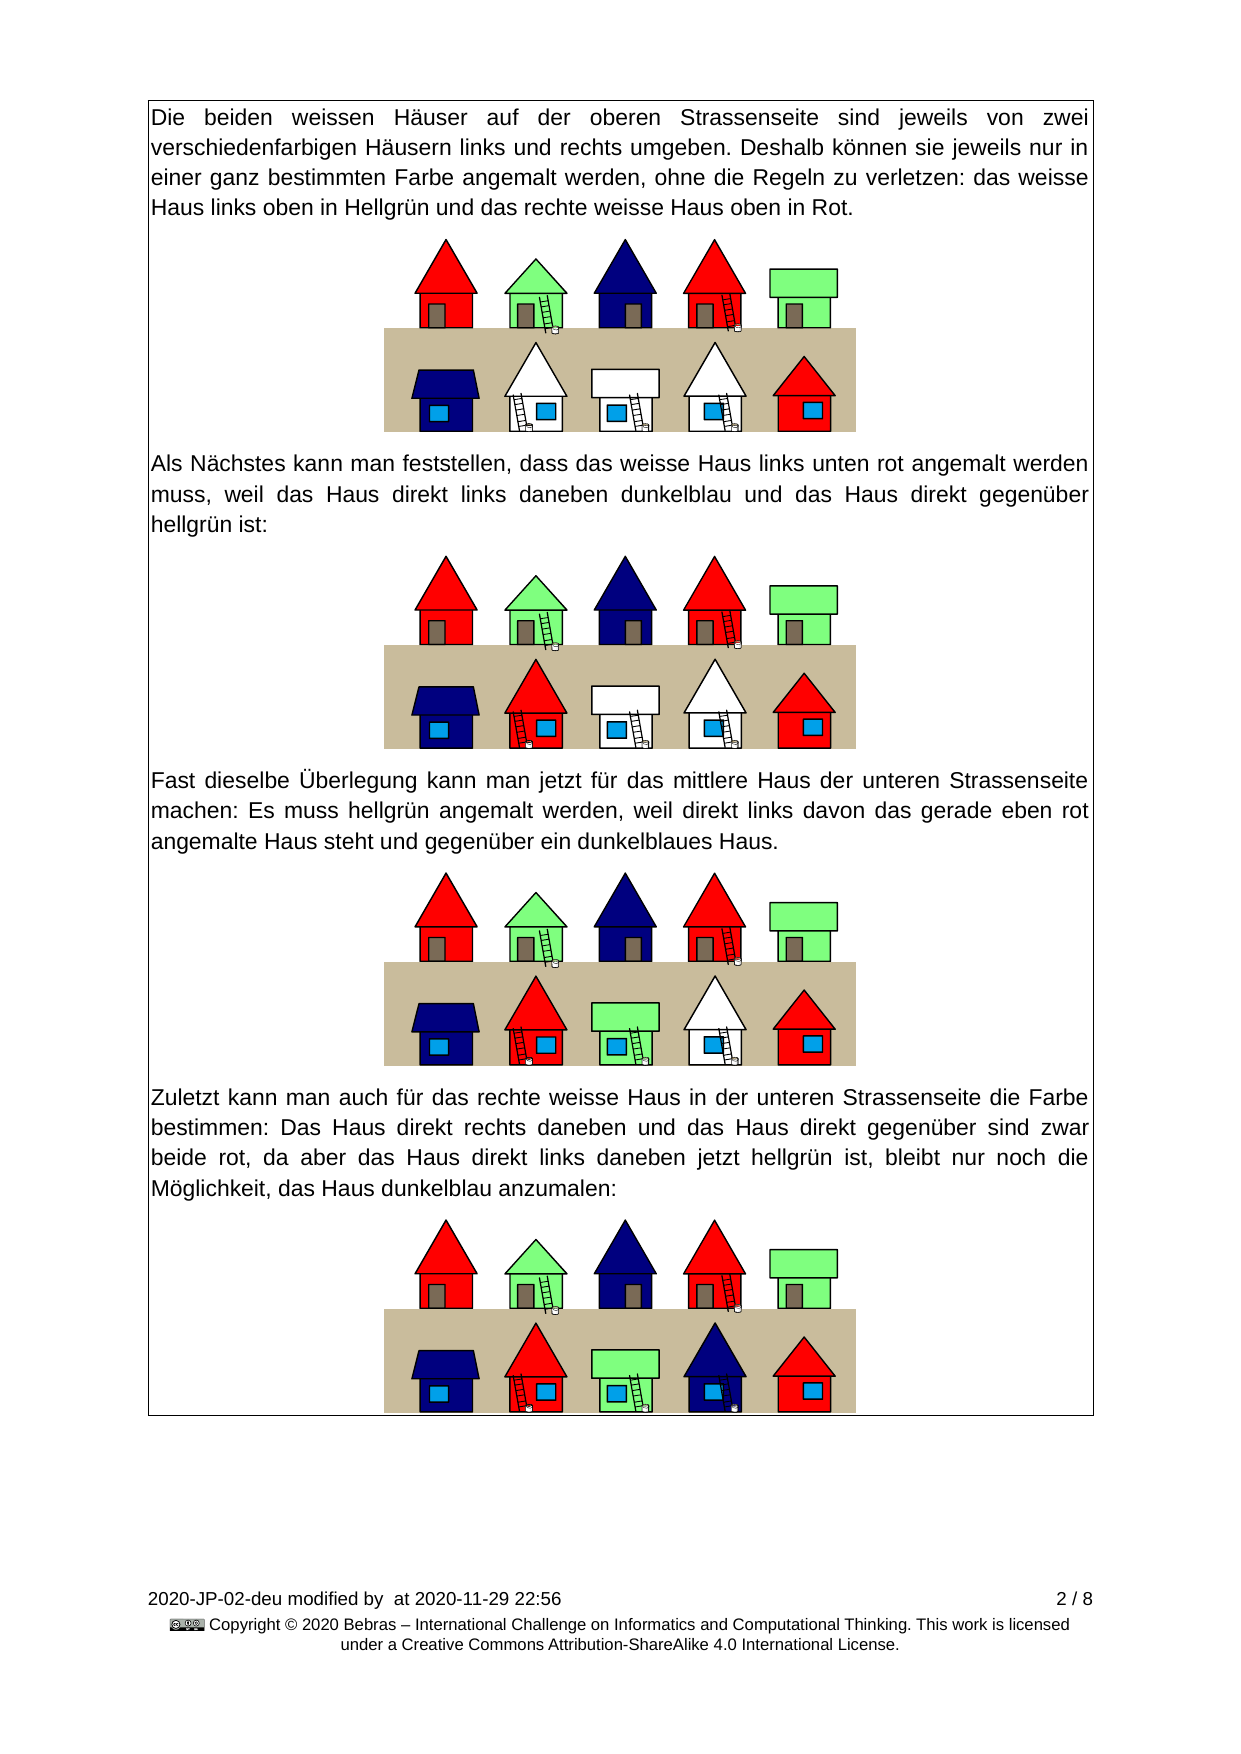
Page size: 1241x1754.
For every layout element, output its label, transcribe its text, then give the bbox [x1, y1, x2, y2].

text Fast dieselbe Überlegung kann man jetzt für das mittlere Haus der unteren Strassenseite machen: Es muss hellgrün angemalt werden, weil direkt links davon das gerade eben rot angemalte Haus steht und gegenüber ein dunkelblaues Haus. [149, 764, 1093, 854]
text Als Nächstes kann man feststellen, dass das weisse Haus links unten rot angemalt werden muss, weil das Haus direkt links daneben dunkelblau und das Haus direkt gegenüber hellgrün ist: [149, 447, 1093, 537]
text Die beiden weissen Häuser auf der oberen Strassenseite sind jeweils von zwei verschiedenfarbigen Häusern links und rechts umgeben. Deshalb können sie jeweils nur in einer ganz bestimmten Farbe angemalt werden, ohne die Regeln zu verletzen: das weisse Haus links oben in Hellgrün und das rechte weisse Haus oben in Rot. [149, 101, 1093, 220]
text Zuletzt kann man auch für das rechte weisse Haus in der unteren Strassenseite die Farbe bestimmen: Das Haus direkt rechts daneben und das Haus direkt gegenüber sind zwar beide rot, da aber das Haus direkt links daneben jetzt hellgrün ist, bleibt nur noch die Möglichkeit, das Haus dunkelblau anzumalen: [149, 1081, 1093, 1201]
